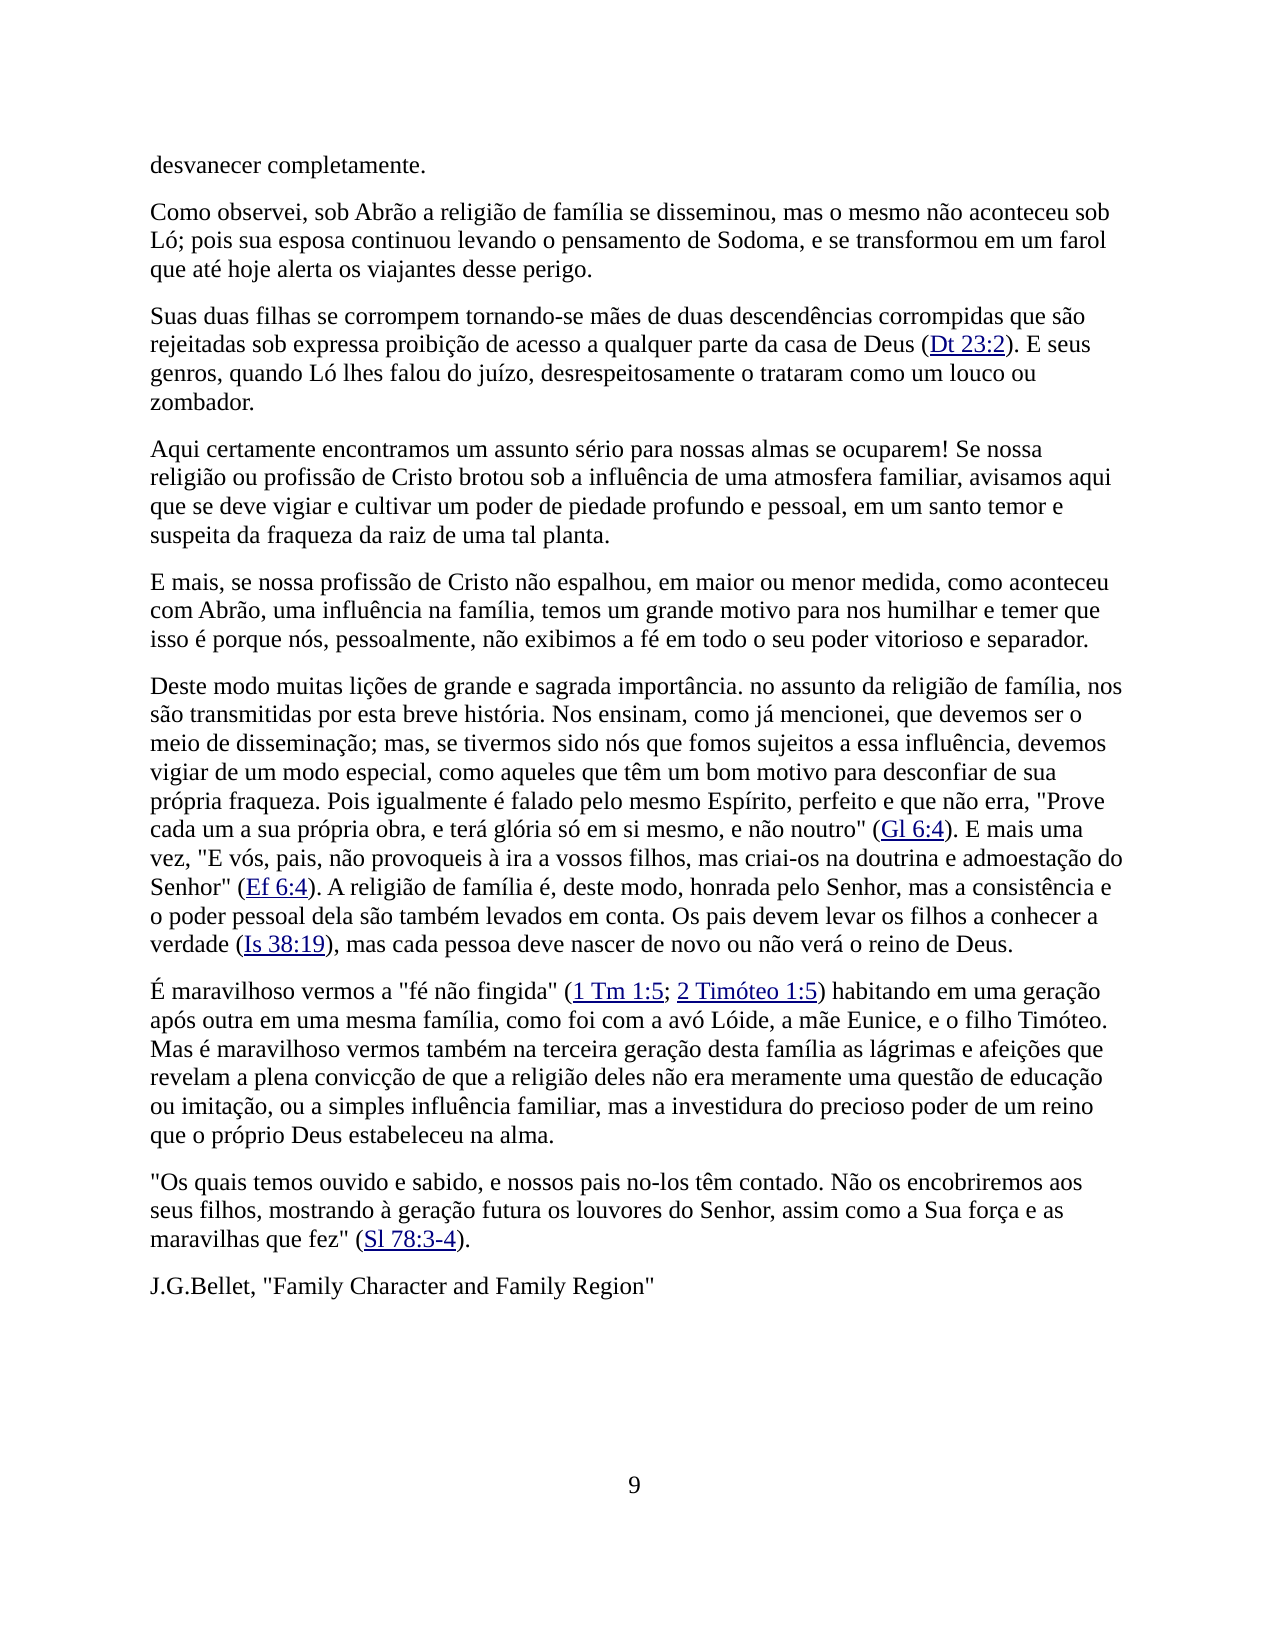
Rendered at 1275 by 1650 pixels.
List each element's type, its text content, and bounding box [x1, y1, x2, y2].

text E mais, se nossa profissão de Cristo não espalhou, em maior ou menor medida, como aconteceu com Abrão, uma influência na família, temos um grande motivo para nos humilhar e temer que isso é porque nós, pessoalmente, não exibimos a fé em todo o seu poder vitorioso e separador. [150, 567, 1125, 653]
text Deste modo muitas lições de grande e sagrada importância. no assunto da religião de família, nos são transmitidas por esta breve história. Nos ensinam, como já mencionei, que devemos ser o meio de disseminação; mas, se tivermos sido nós que fomos sujeitos a essa influência, devemos vigiar de um modo especial, como aqueles que têm um bom motivo para desconfiar de sua própria fraqueza. Pois igualmente é falado pelo mesmo Espírito, perfeito e que não erra, "Prove cada um a sua própria obra, e terá glória só em si mesmo, e não noutro" (Gl 6:4). E mais uma vez, "E vós, pais, não provoqueis à ira a vossos filhos, mas criai-os na doutrina e admoestação do Senhor" (Ef 6:4). A religião de família é, deste modo, honrada pelo Senhor, mas a consistência e o poder pessoal dela são também levados em conta. Os pais devem levar os filhos a conhecer a verdade (Is 38:19), mas cada pessoa deve nascer de novo ou não verá o reino de Deus. [150, 671, 1125, 958]
text É maravilhoso vermos a "fé não fingida" (1 Tm 1:5; 2 Timóteo 1:5) habitando em uma geração após outra em uma mesma família, como foi com a avó Lóide, a mãe Eunice, e o filho Timóteo. Mas é maravilhoso vermos também na terceira geração desta família as lágrimas e afeições que revelam a plena convicção de que a religião deles não era meramente uma questão de educação ou imitação, ou a simples influência familiar, mas a investidura do precioso poder de um reino que o próprio Deus estabeleceu na alma. [150, 976, 1125, 1149]
text Como observei, sob Abrão a religião de família se disseminou, mas o mesmo não aconteceu sob Ló; pois sua esposa continuou levando o pensamento de Sodoma, e se transformou em um farol que até hoje alerta os viajantes desse perigo. [150, 197, 1125, 283]
text "Os quais temos ouvido e sabido, e nossos pais no-los têm contado. Não os encobriremos aos seus filhos, mostrando à geração futura os louvores do Senhor, assim como a Sua força e as maravilhas que fez" (Sl 78:3-4). [150, 1167, 1125, 1253]
text J.G.Bellet, "Family Character and Family Region" [150, 1271, 1125, 1299]
text desvanecer completamente. [150, 150, 1125, 179]
text Aqui certamente encontramos um assunto sério para nossas almas se ocuparem! Se nossa religião ou profissão de Cristo brotou sob a influência de uma atmosfera familiar, avisamos aqui que se deve vigiar e cultivar um poder de piedade profundo e pessoal, em um santo temor e suspeita da fraqueza da raiz de uma tal planta. [150, 434, 1125, 549]
text Suas duas filhas se corrompem tornando-se mães de duas descendências corrompidas que são rejeitadas sob expressa proibição de acesso a qualquer parte da casa de Deus (Dt 23:2). E seus genros, quando Ló lhes falou do juízo, desrespeitosamente o trataram como um louco ou zombador. [150, 301, 1125, 416]
